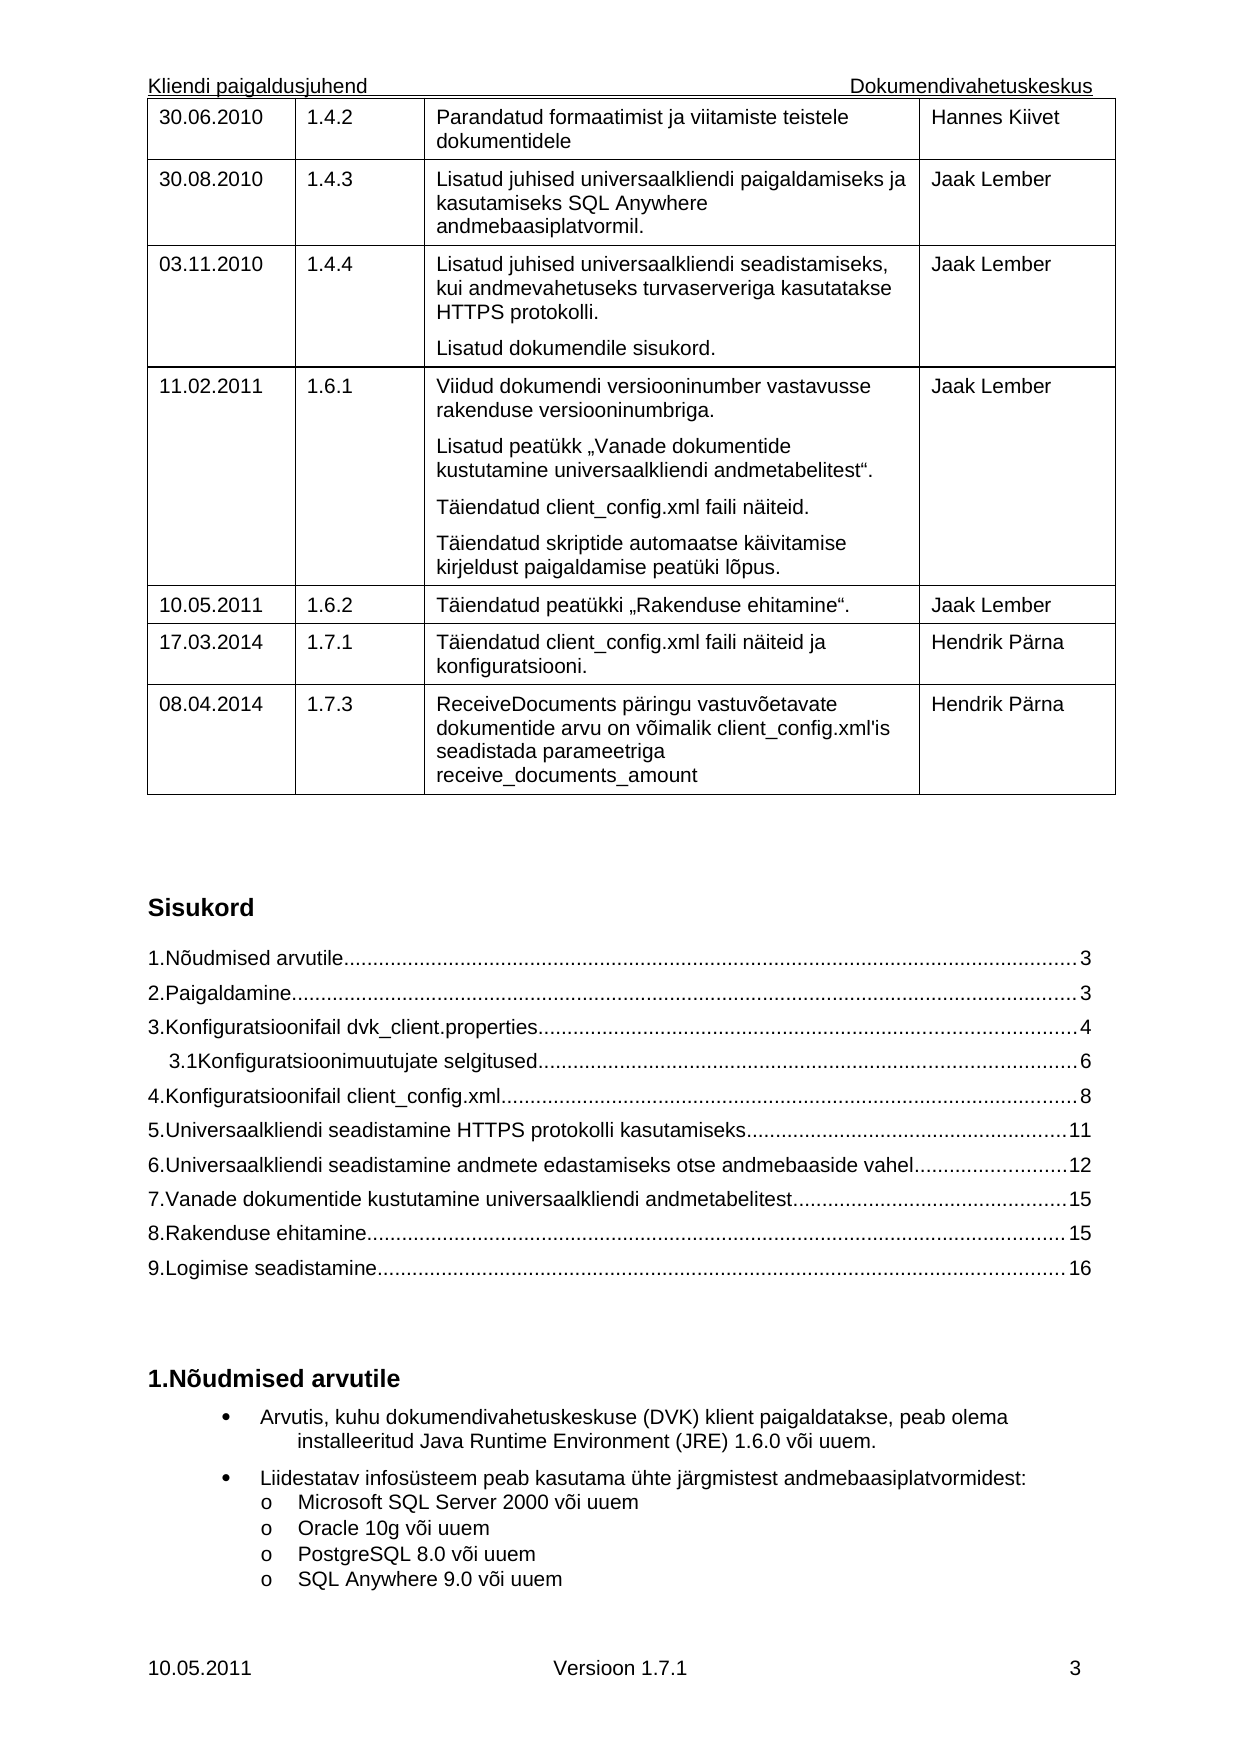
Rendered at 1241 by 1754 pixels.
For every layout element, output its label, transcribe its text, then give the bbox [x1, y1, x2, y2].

table_cell 1.4.4 [296, 246, 424, 366]
table_cell 1.7.3 [296, 685, 424, 793]
table_cell Hendrik Pärna [920, 624, 1115, 684]
table_cell Jaak Lember [920, 368, 1115, 585]
table_cell 1.4.3 [296, 160, 424, 244]
table_cell Hannes Kiivet [920, 99, 1115, 159]
table_cell 1.7.1 [296, 624, 424, 684]
table_cell Täiendatud client_config.xml faili näiteid ja konfiguratsiooni. [425, 624, 919, 684]
text 4. Konfiguratsioonifail client_config.xml 8 [148, 1084, 1093, 1108]
text Sisukord [148, 892, 1093, 921]
list PostgreSQL 8.0 või uuem [260, 1541, 1093, 1567]
table_cell Lisatud juhised universaalkliendi seadistamiseks, kui andmevahetuseks turvaserveriga kasutatakse HTTPS protokolli. Lisatud dokumendile sisukord. [425, 246, 919, 366]
table_cell 10.05.2011 [148, 586, 295, 623]
text 3.1 Konfiguratsioonimuutujate selgitused 6 [168, 1049, 1093, 1073]
text 1. Nõudmised arvutile 3 [148, 946, 1093, 970]
table_cell Hendrik Pärna [920, 685, 1115, 793]
table_cell Täiendatud peatükki „Rakenduse ehitamine“. [425, 586, 919, 623]
table_cell Parandatud formaatimist ja viitamiste teistele dokumentidele [425, 99, 919, 159]
table_cell 03.11.2010 [148, 246, 295, 366]
table_cell Jaak Lember [920, 586, 1115, 623]
table_cell 11.02.2011 [148, 368, 295, 585]
text 7. Vanade dokumentide kustutamine universaalkliendi andmetabelitest 15 [148, 1187, 1093, 1211]
list SQL Anywhere 9.0 või uuem [260, 1567, 1093, 1593]
text 6. Universaalkliendi seadistamine andmete edastamiseks otse andmebaaside vahel 12 [148, 1152, 1093, 1176]
table_cell Jaak Lember [920, 160, 1115, 244]
table_cell 1.4.2 [296, 99, 424, 159]
table_cell 30.06.2010 [148, 99, 295, 159]
text 2. Paigaldamine 3 [148, 981, 1093, 1004]
text 9. Logimise seadistamine 16 [148, 1256, 1093, 1279]
table_cell 1.6.2 [296, 586, 424, 623]
list Liidestatav infosüsteem peab kasutama ühte järgmistest andmebaasiplatvormidest: [222, 1466, 1093, 1490]
table_cell Viidud dokumendi versiooninumber vastavusse rakenduse versiooninumbriga. Lisatud peatükk „Vanade dokumentide kustutamine universaalkliendi andmetabelitest“. Täiendatud client_config.xml faili näiteid. Täiendatud skriptide automaatse käivitamise kirjeldust paigaldamise peatüki lõpus. [425, 368, 919, 585]
table_cell 1.6.1 [296, 368, 424, 585]
text 3. Konfiguratsioonifail dvk_client.properties 4 [148, 1015, 1093, 1039]
subtitle Nõudmised arvutile [148, 1364, 1093, 1393]
list Microsoft SQL Server 2000 või uuem [260, 1490, 1093, 1516]
text 8. Rakenduse ehitamine 15 [148, 1221, 1093, 1245]
text 5. Universaalkliendi seadistamine HTTPS protokolli kasutamiseks 11 [148, 1118, 1093, 1142]
table_cell 17.03.2014 [148, 624, 295, 684]
table_cell ReceiveDocuments päringu vastuvõetavate dokumentide arvu on võimalik client_config.xml'is seadistada parameetriga receive_documents_amount [425, 685, 919, 793]
table_cell Lisatud juhised universaalkliendi paigaldamiseks ja kasutamiseks SQL Anywhere andmebaasiplatvormil. [425, 160, 919, 244]
list Oracle 10g või uuem [260, 1516, 1093, 1541]
list Arvutis, kuhu dokumendivahetuskeskuse (DVK) klient paigaldatakse, peab olema installeeritud Java Runtime Environment (JRE) 1.6.0 või uuem. [222, 1405, 1093, 1453]
table_cell Jaak Lember [920, 246, 1115, 366]
table_cell 08.04.2014 [148, 685, 295, 793]
table_cell 30.08.2010 [148, 160, 295, 244]
